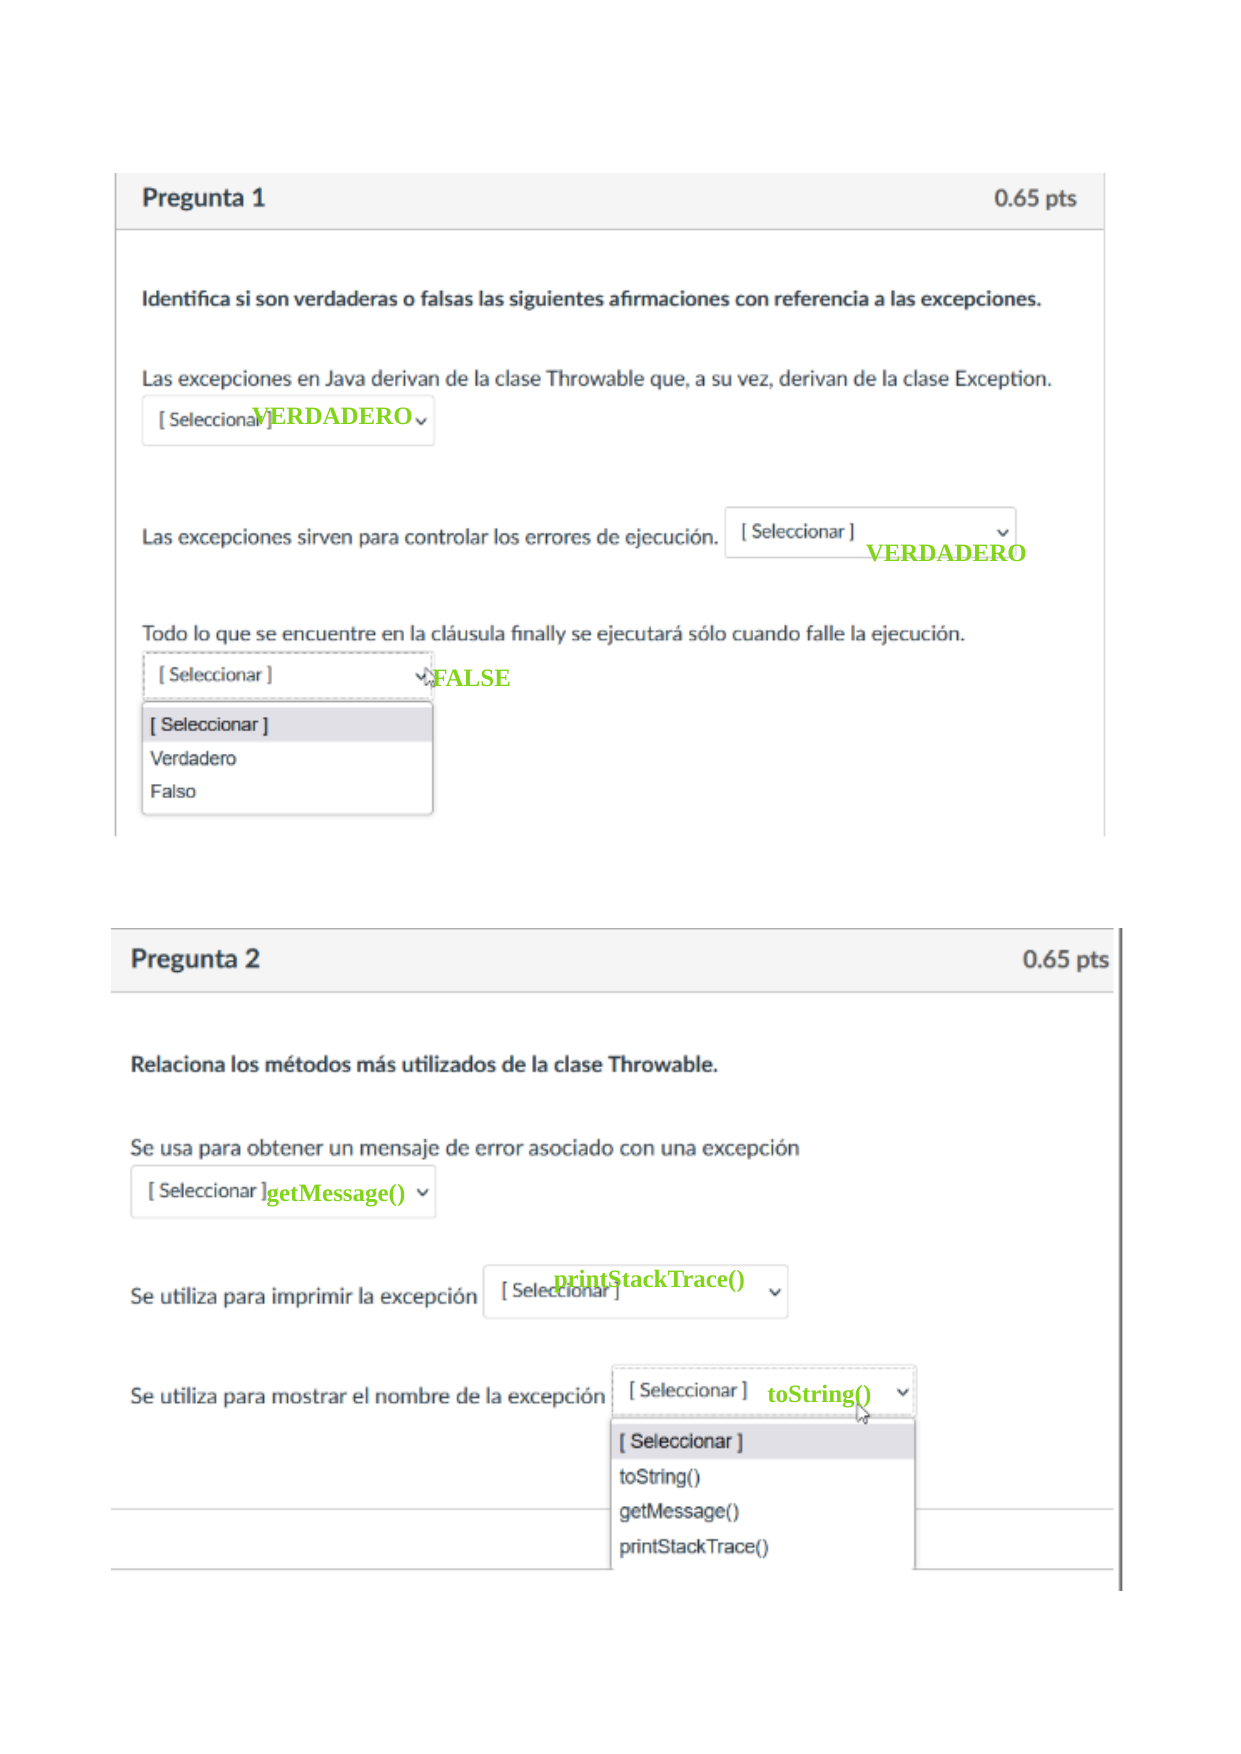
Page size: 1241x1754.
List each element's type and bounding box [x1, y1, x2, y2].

picture [110, 173, 1114, 850]
picture [110, 928, 1125, 1591]
